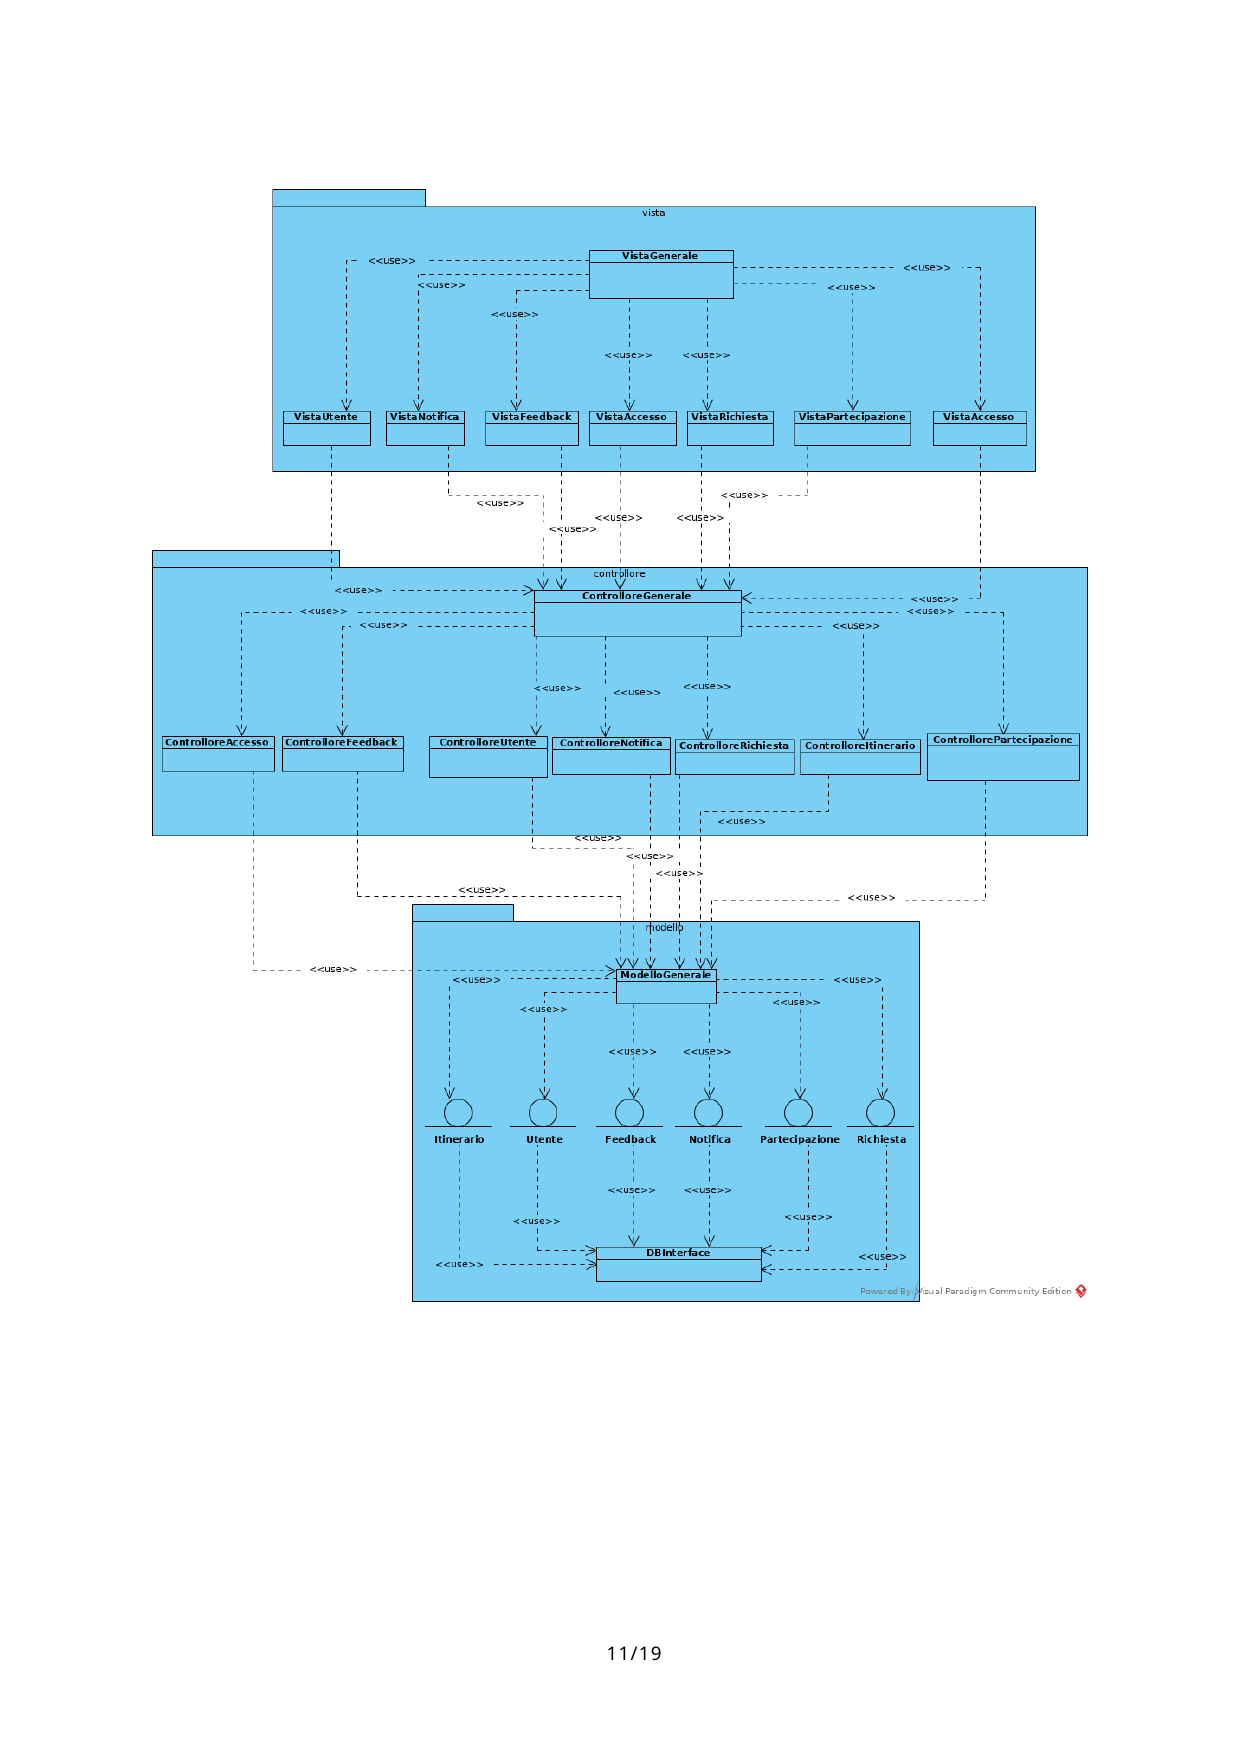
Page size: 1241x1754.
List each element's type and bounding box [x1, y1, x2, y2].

picture [150, 187, 1091, 1305]
